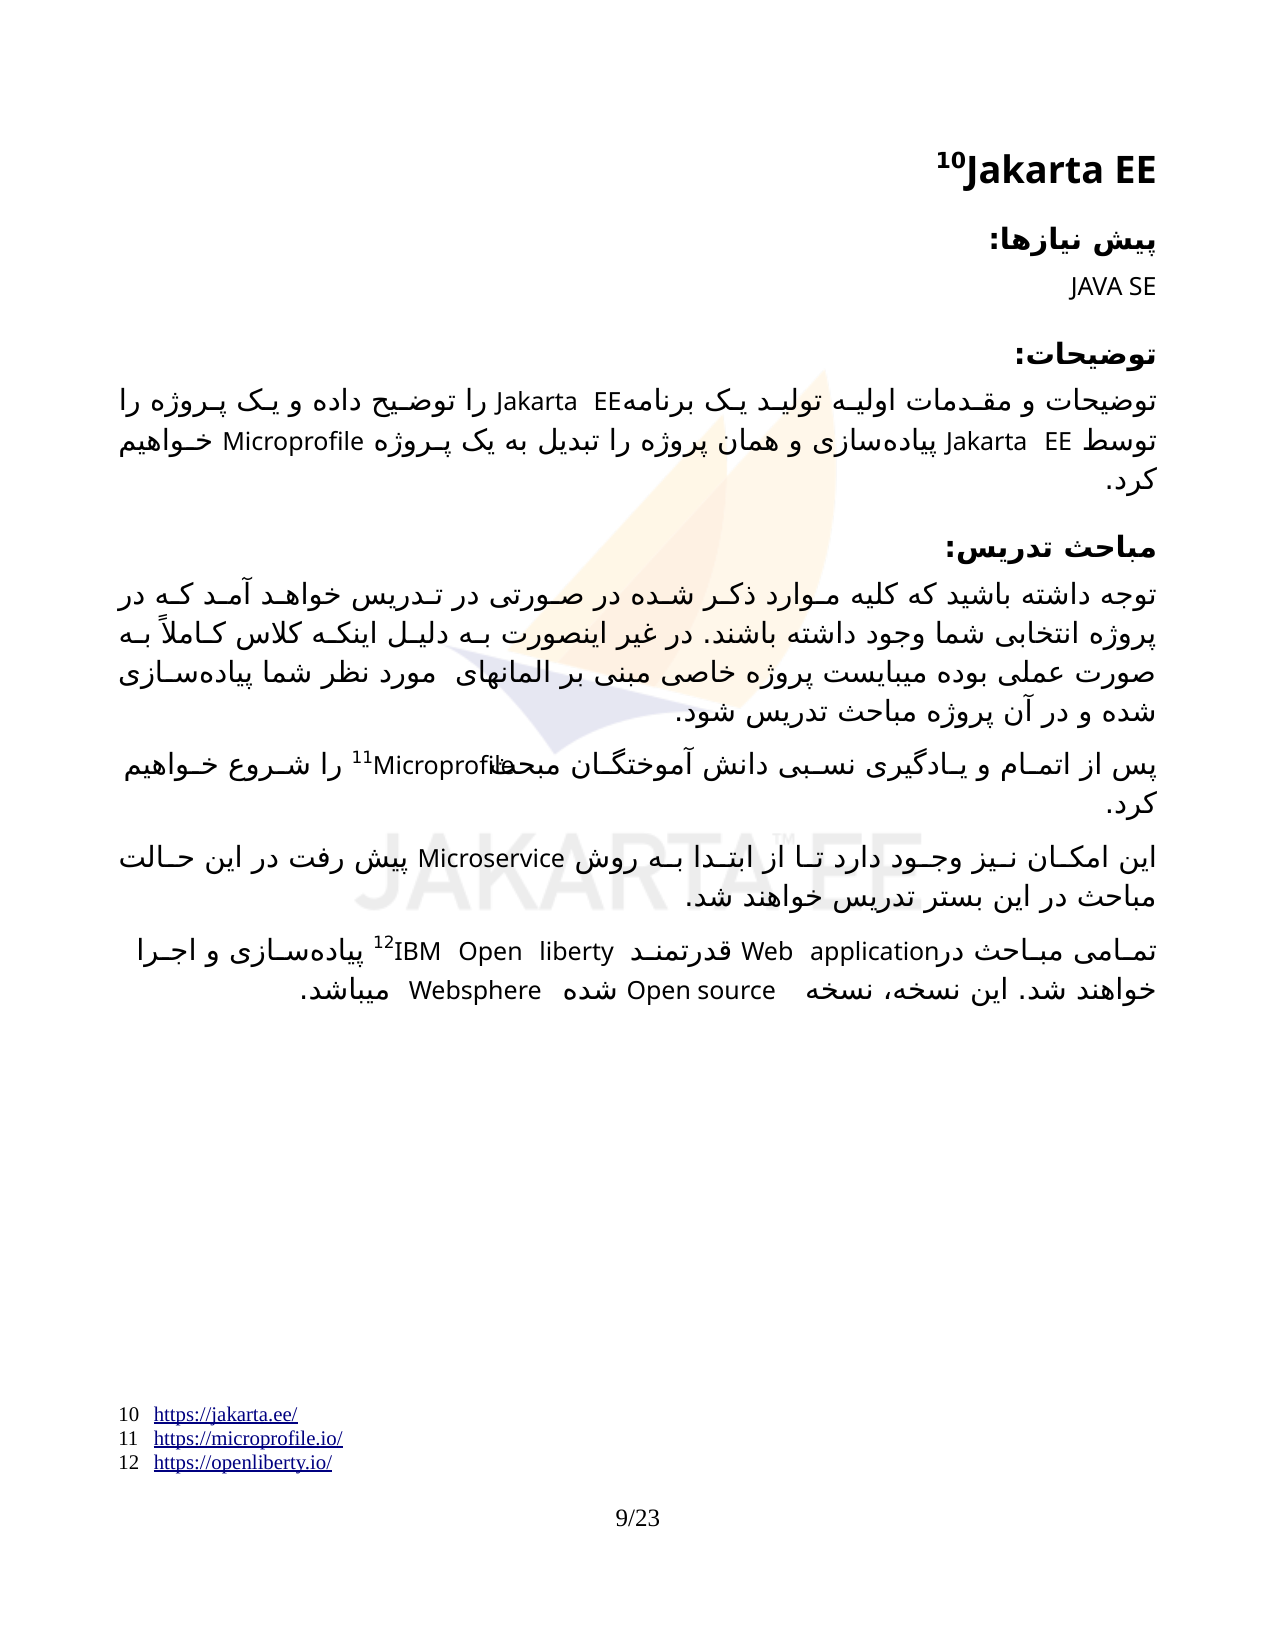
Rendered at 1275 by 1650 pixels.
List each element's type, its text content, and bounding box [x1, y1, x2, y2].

text توجه داشته باشید که کلیه موارد ذکر شده در صورتی در تدریس خواهد آمد که در پروژه انتخابی شما وجود داشته باشند. در غیر اینصورت به دلیل اینکه کلاس کاملاً به صورت عملی بوده میبایست پروژه خاصی مبنی بر المانهای مورد نظر شما پیاده‌سازی شده و در آن پروژه مباحث تدریس شود. [118, 577, 325, 728]
text JAVA SE [118, 268, 1157, 303]
text پس از اتمام و یادگیری نسبی دانش آموختگان مبحث Microprofile را شروع خواهیم کرد. [950, 747, 1157, 821]
text توضیحات و مقدمات اولیه تولید یک برنامهJakarta EE را توضیح داده و یک پروژه را توسط Jakarta EE پیاده‌سازی و همان پروژه را تبدیل به یک پروژه Microprofile خواهیم کرد. [118, 383, 325, 496]
subtitle توضیحات: [950, 337, 1157, 371]
subtitle Jakarta EE [118, 143, 1157, 195]
text این امکان نیز وجود دارد تا از ابتدا به روش Microservice پیش رفت در این حالت مباحث در این بستر تدریس خواهند شد. [118, 840, 325, 914]
text تمامی مباحث در Web application قدرتمند IBM Open liberty پیاده‌سازی و اجرا خواهند شد. این نسخه، نسخه Open source شده Websphere میباشد. [118, 933, 1157, 1007]
text https://jakarta.ee/ [118, 1401, 1157, 1426]
subtitle توضیحات: [118, 337, 325, 371]
subtitle مباحث تدریس: [950, 530, 1157, 564]
subtitle پیش نیازها: [118, 222, 1157, 256]
text این امکان نیز وجود دارد تا از ابتدا به روش Microservice پیش رفت در این حالت مباحث در این بستر تدریس خواهند شد. [950, 840, 1157, 914]
text پس از اتمام و یادگیری نسبی دانش آموختگان مبحث Microprofile را شروع خواهیم کرد. [118, 747, 325, 821]
text https://openliberty.io/ [118, 1449, 1157, 1474]
subtitle مباحث تدریس: [118, 530, 325, 564]
text توضیحات و مقدمات اولیه تولید یک برنامهJakarta EE را توضیح داده و یک پروژه را توسط Jakarta EE پیاده‌سازی و همان پروژه را تبدیل به یک پروژه Microprofile خواهیم کرد. [950, 383, 1157, 496]
text توجه داشته باشید که کلیه موارد ذکر شده در صورتی در تدریس خواهد آمد که در پروژه انتخابی شما وجود داشته باشند. در غیر اینصورت به دلیل اینکه کلاس کاملاً به صورت عملی بوده میبایست پروژه خاصی مبنی بر المانهای مورد نظر شما پیاده‌سازی شده و در آن پروژه مباحث تدریس شود. [950, 577, 1157, 728]
text https://microprofile.io/ [118, 1426, 1157, 1449]
